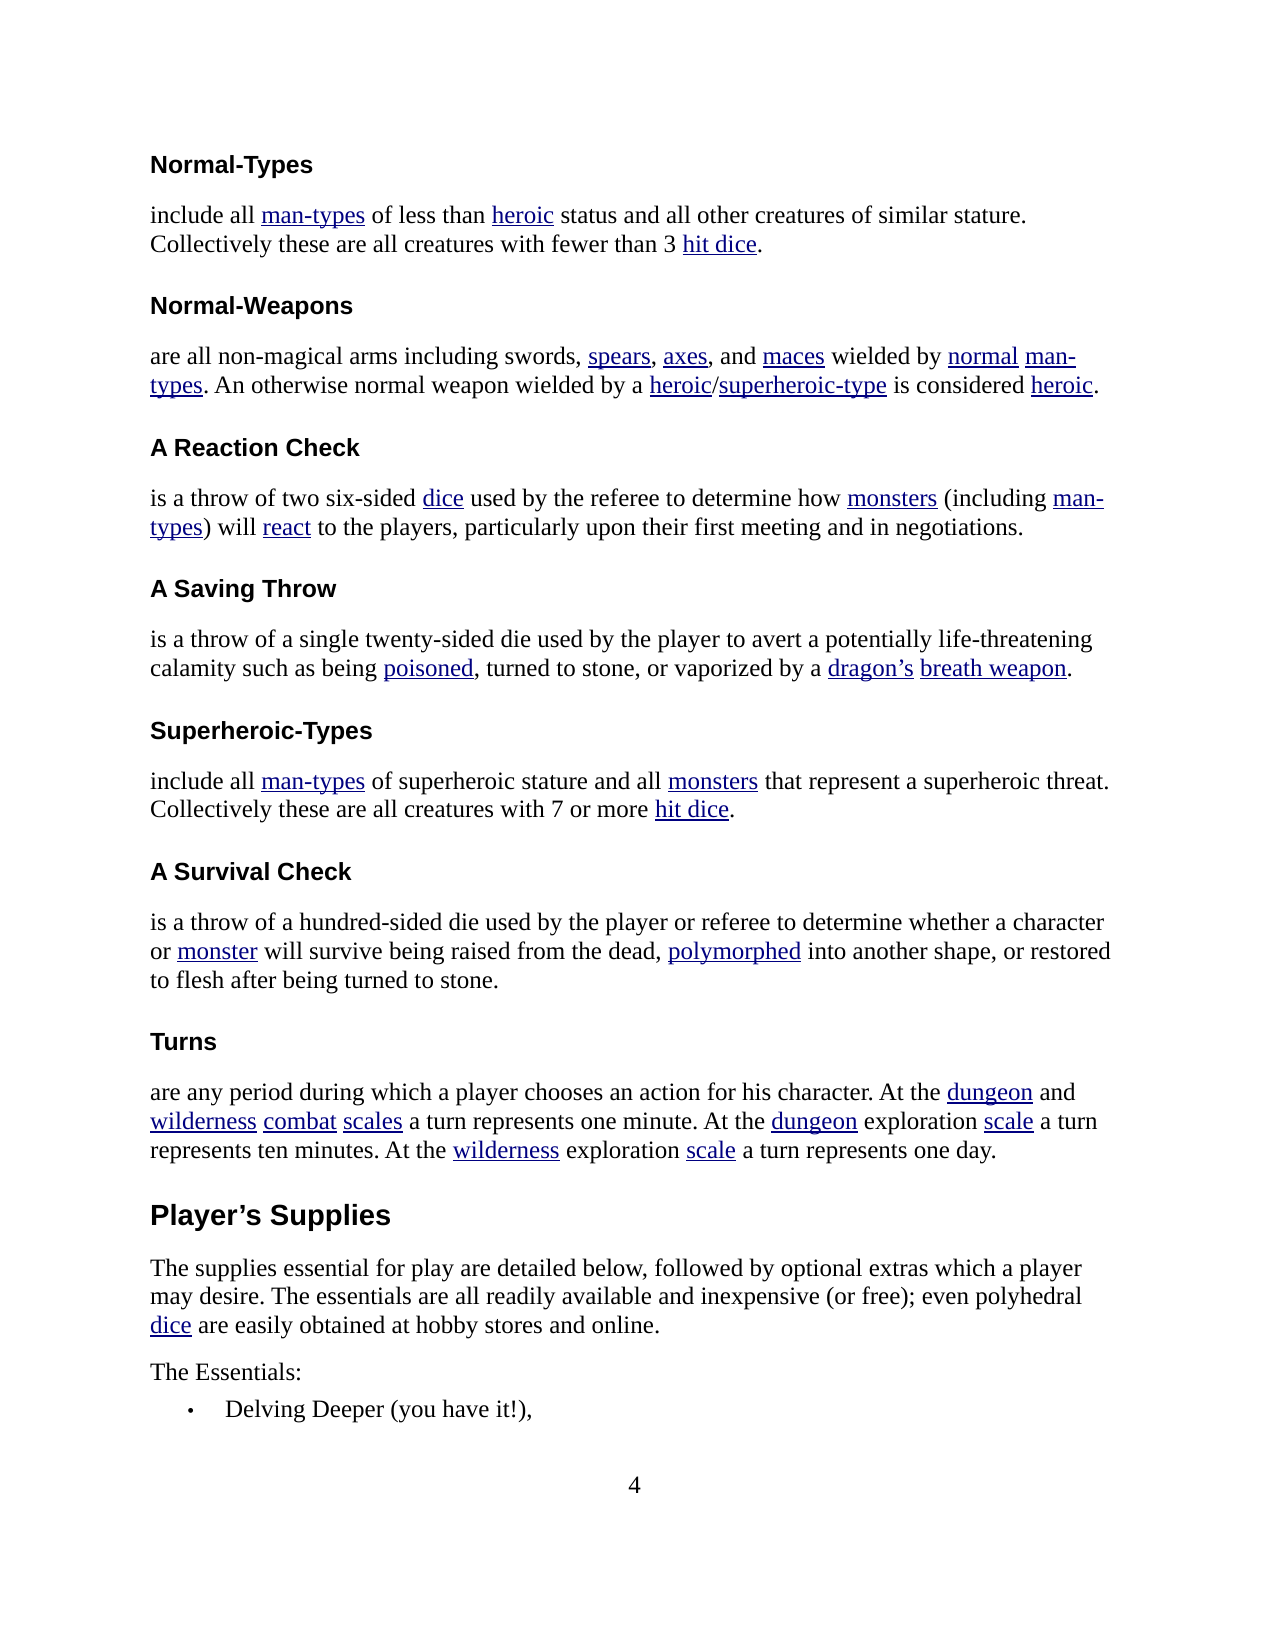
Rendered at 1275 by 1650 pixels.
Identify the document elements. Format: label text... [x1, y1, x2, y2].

subtitle A Survival Check [150, 857, 1125, 886]
text The Essentials: [150, 1357, 1125, 1386]
subtitle A Saving Throw [150, 574, 1125, 603]
text are all non-magical arms including swords, spears, axes, and maces wielded by normal man-types. An otherwise normal weapon wielded by a heroic/superheroic-type is considered heroic. [150, 341, 1125, 399]
subtitle A Reaction Check [150, 433, 1125, 461]
text The supplies essential for play are detailed below, followed by optional extras which a player may desire. The essentials are all readily available and inexpensive (or free); even polyhedral dice are easily obtained at hobby stores and online. [150, 1253, 1125, 1339]
text include all man-types of less than heroic status and all other creatures of similar stature. Collectively these are all creatures with fewer than 3 hit dice. [150, 200, 1125, 257]
text is a throw of a hundred-sided die used by the player or referee to determine whether a character or monster will survive being raised from the dead, polymorphed into another shape, or restored to flesh after being turned to stone. [150, 907, 1125, 993]
list Delving Deeper (you have it!), [187, 1394, 1125, 1423]
subtitle Player’s Supplies [150, 1198, 1125, 1231]
text is a throw of two six-sided dice used by the referee to determine how monsters (including man-types) will react to the players, particularly upon their first meeting and in negotiations. [150, 483, 1125, 540]
subtitle Turns [150, 1027, 1125, 1056]
text include all man-types of superheroic stature and all monsters that represent a superheroic threat. Collectively these are all creatures with 7 or more hit dice. [150, 766, 1125, 823]
text are any period during which a player chooses an action for his character. At the dungeon and wilderness combat scales a turn represents one minute. At the dungeon exploration scale a turn represents ten minutes. At the wilderness exploration scale a turn represents one day. [150, 1077, 1125, 1164]
subtitle Normal-Weapons [150, 291, 1125, 320]
subtitle Normal-Types [150, 150, 1125, 178]
text is a throw of a single twenty-sided die used by the player to avert a potentially life-threatening calamity such as being poisoned, turned to stone, or vaporized by a dragon’s breath weapon. [150, 624, 1125, 682]
subtitle Superheroic-Types [150, 716, 1125, 744]
